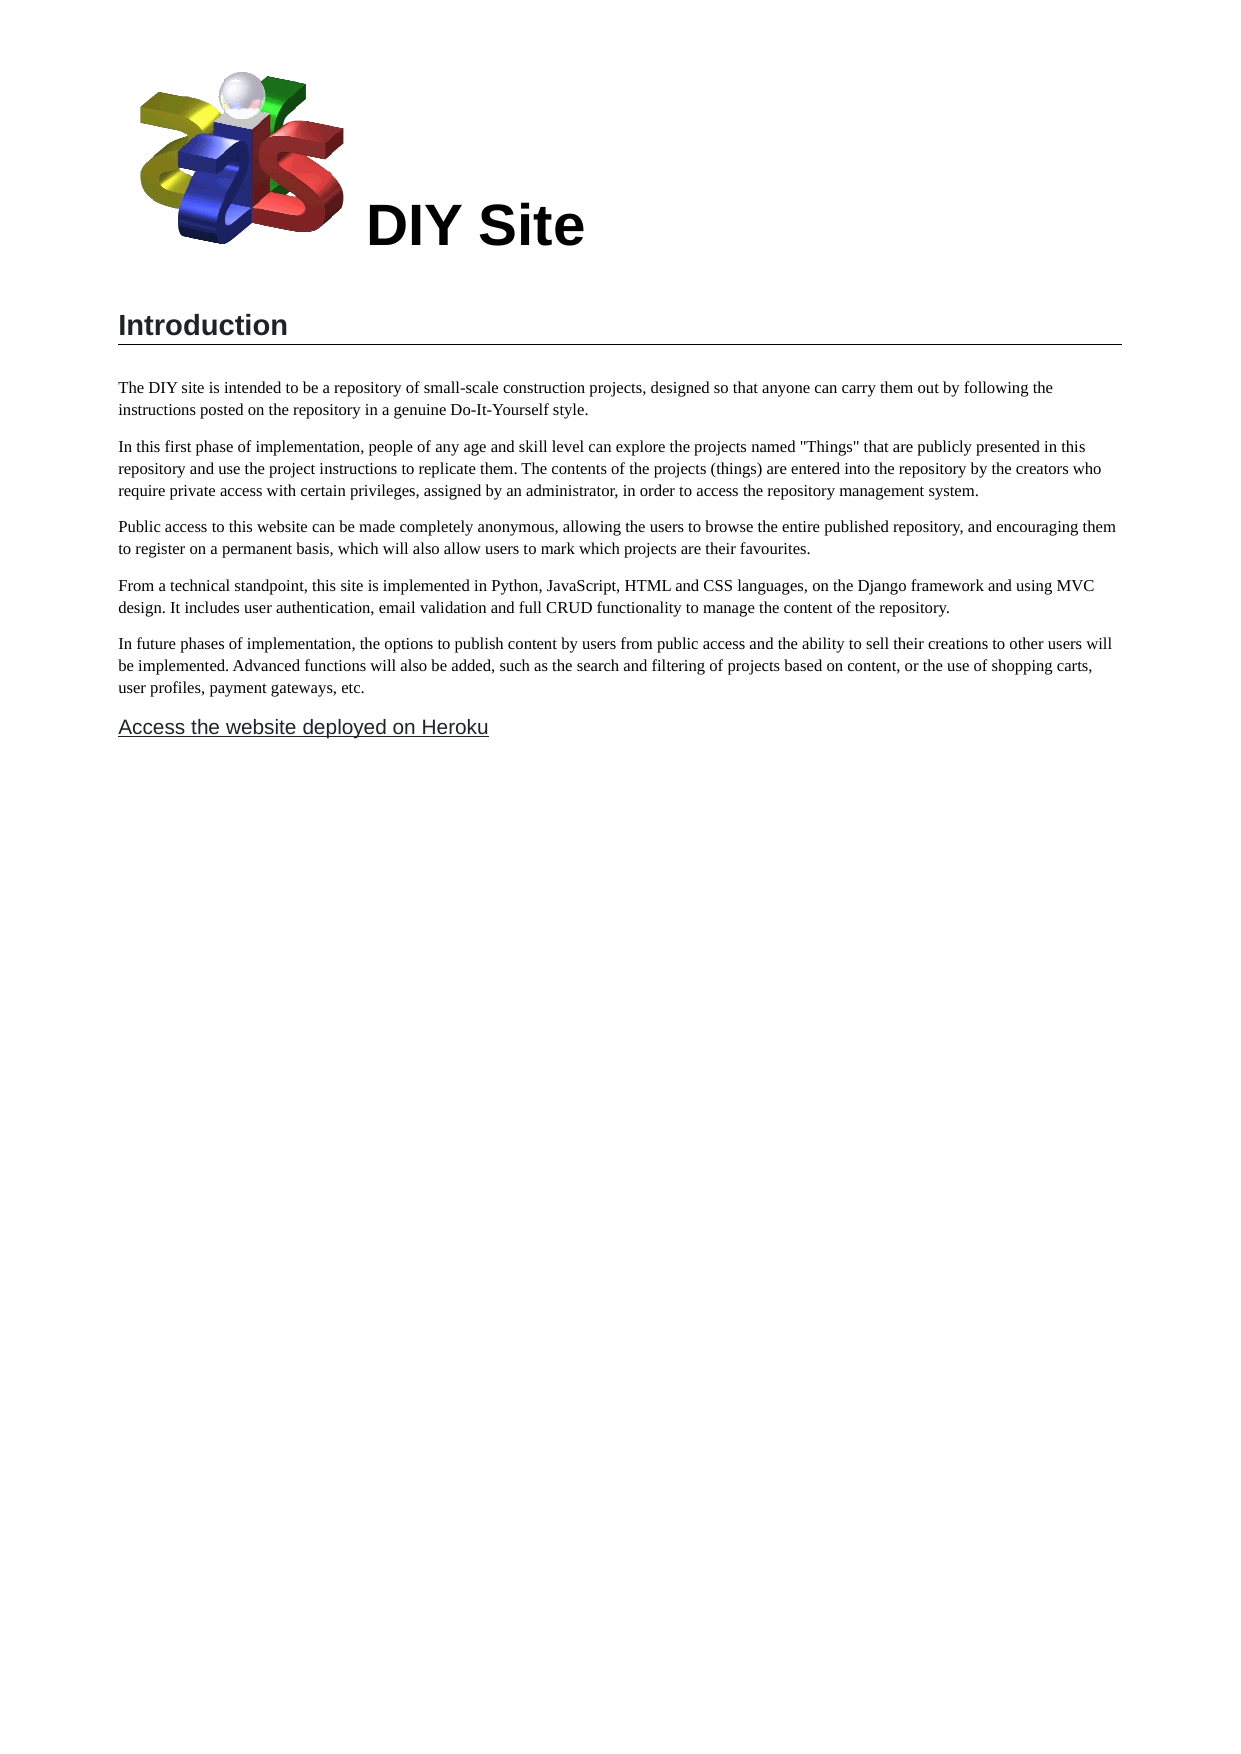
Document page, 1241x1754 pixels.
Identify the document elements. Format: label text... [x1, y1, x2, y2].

subtitle Introduction [118, 308, 1122, 344]
text Public access to this website can be made completely anonymous, allowing the users to browse the entire published repository, and encouraging them to register on a permanent basis, which will also allow users to mark which projects are their favourites. [118, 517, 1122, 558]
text The DIY site is intended to be a repository of small-scale construction projects, designed so that anyone can carry them out by following the instructions posted on the repository in a genuine Do-It-Yourself style. [118, 378, 1122, 419]
title DIY Site [118, 59, 1122, 258]
text In this first phase of implementation, people of any age and skill level can explore the projects named "Things" that are publicly presented in this repository and use the project instructions to replicate them. The contents of the projects (things) are entered into the repository by the creators who require private access with certain privileges, assigned by an administrator, in order to access the repository management system. [118, 436, 1122, 499]
text From a technical standpoint, this site is implemented in Python, JavaScript, HTML and CSS languages, on the Django framework and using MVC design. It includes user authentication, email validation and full CRUD functionality to manage the content of the repository. [118, 576, 1122, 617]
text In future phases of implementation, the options to publish content by users from public access and the ability to sell their creations to other users will be implemented. Advanced functions will also be added, such as the search and filtering of projects based on content, or the use of shopping carts, user profiles, payment gateways, etc. [118, 634, 1122, 697]
picture [118, 59, 367, 246]
text Access the website deployed on Heroku [118, 714, 1122, 738]
